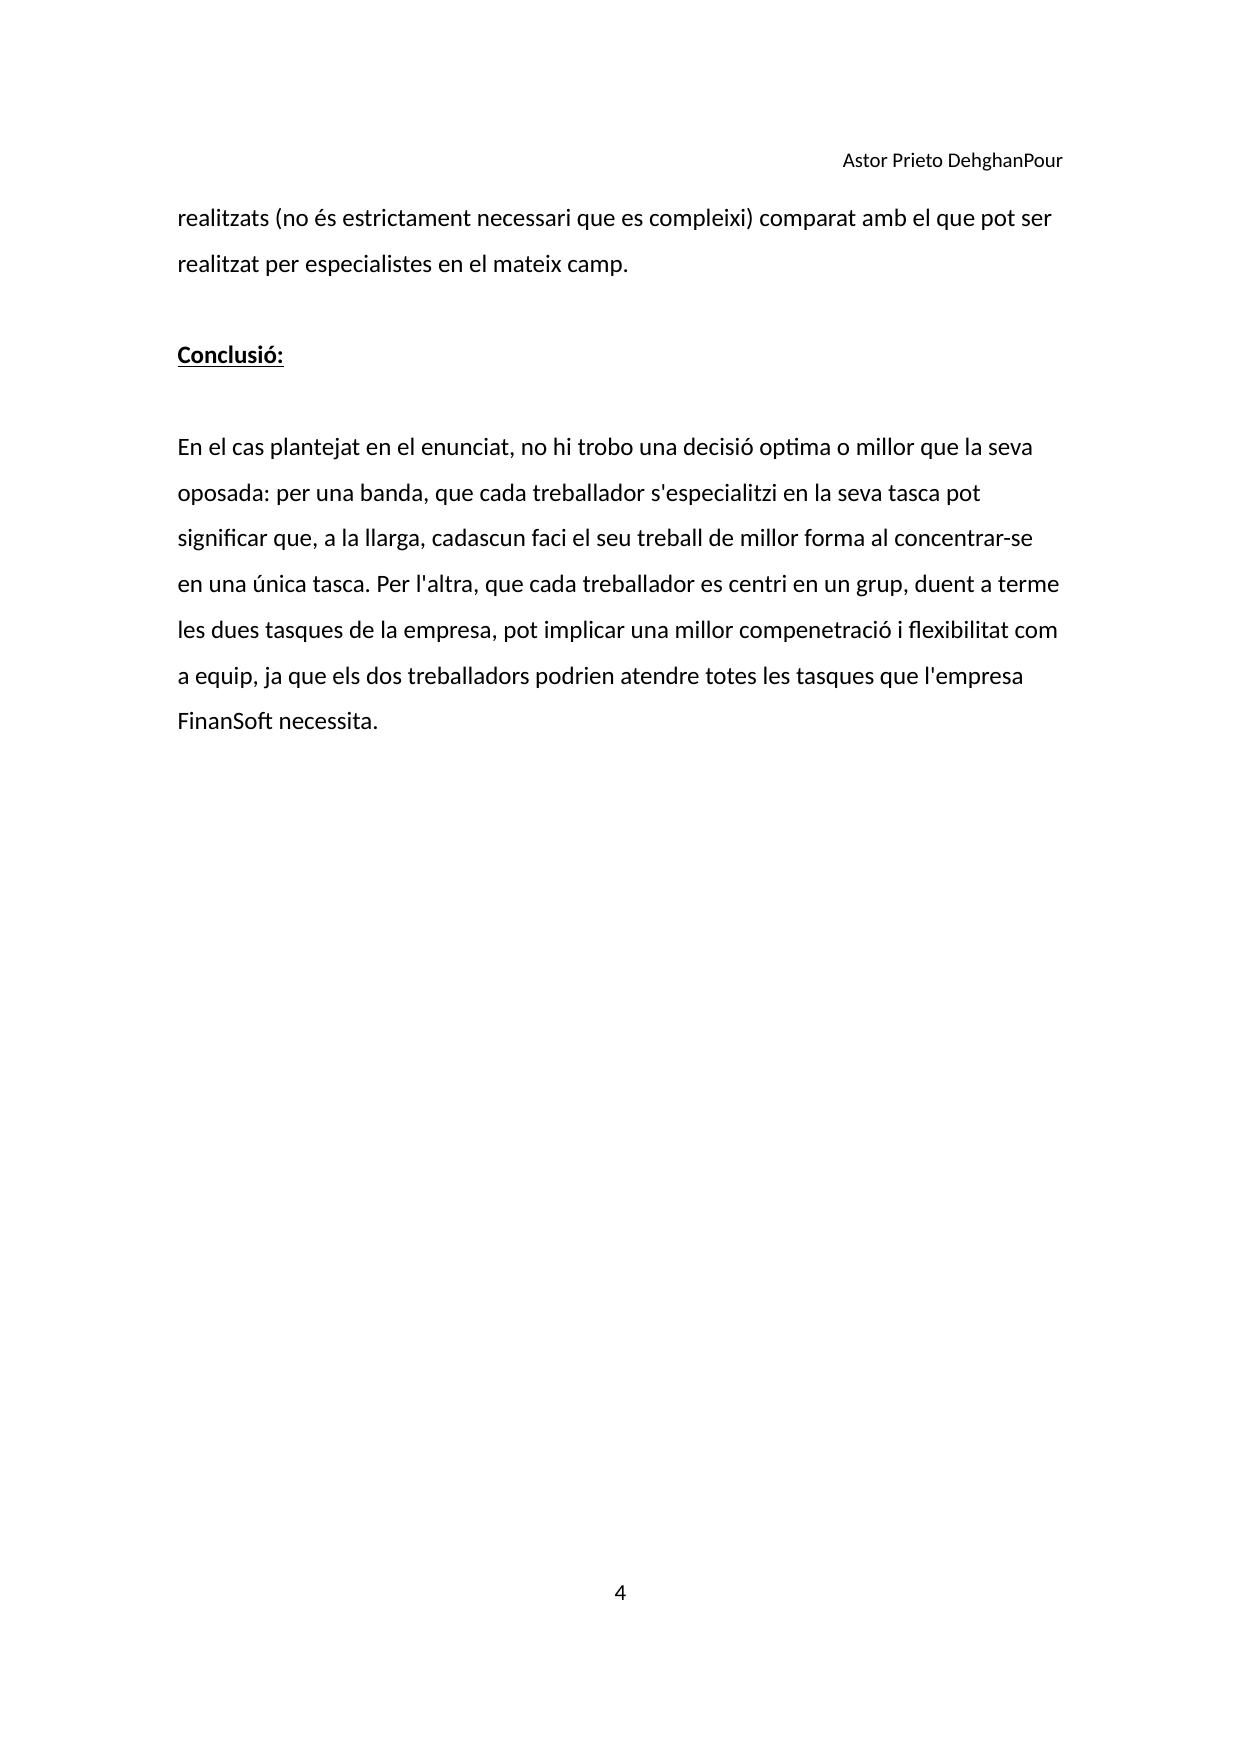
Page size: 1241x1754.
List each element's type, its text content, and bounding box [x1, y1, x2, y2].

text En el cas plantejat en el enunciat, no hi trobo una decisió optima o millor que la seva oposada: per una banda, que cada treballador s'especialitzi en la seva tasca pot significar que, a la llarga, cadascun faci el seu treball de millor forma al concentrar-se en una única tasca. Per l'altra, que cada treballador es centri en un grup, duent a terme les dues tasques de la empresa, pot implicar una millor compenetració i flexibilitat com a equip, ja que els dos treballadors podrien atendre totes les tasques que l'empresa FinanSoft necessita. [177, 431, 1063, 736]
text realitzats (no és estrictament necessari que es compleixi) comparat amb el que pot ser realitzat per especialistes en el mateix camp. [177, 202, 1063, 279]
text Conclusió: [177, 340, 1063, 370]
